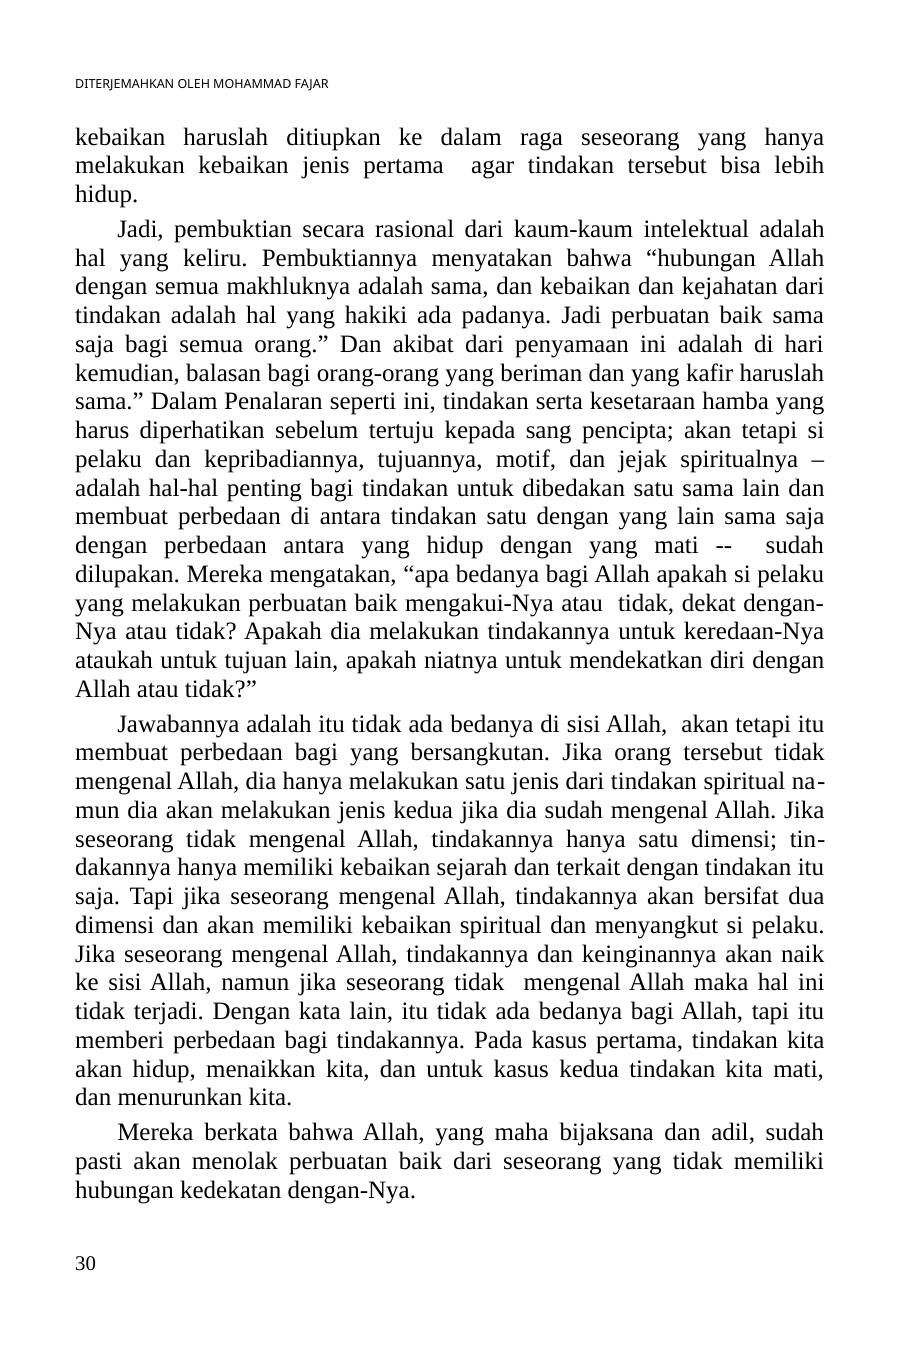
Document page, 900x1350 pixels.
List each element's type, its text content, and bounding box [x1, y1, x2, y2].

text Mereka berkata bahwa Allah, yang maha bijaksana dan adil, sudah pasti akan menolak perbuatan baik dari seseorang yang tidak memiliki hubungan kedekatan dengan-Nya. [75, 1117, 825, 1203]
text kebaikan haruslah ditiupkan ke dalam raga seseorang yang hanya melakukan kebaikan jenis pertama agar tindakan tersebut bisa lebih hidup. [75, 122, 825, 208]
text Jawabannya adalah itu tidak ada bedanya di sisi Allah, akan tetapi itu membuat perbedaan bagi yang bersangkutan. Jika orang tersebut tidak mengenal Allah, dia hanya melakukan satu jenis dari tindakan spiritual na­mun dia akan melakukan jenis kedua jika dia sudah mengenal Allah. Jika seseorang tidak mengenal Allah, tindakannya hanya satu dimensi; tin­dakannya hanya memiliki kebaikan sejarah dan terkait dengan tindakan itu saja. Tapi jika seseorang mengenal Allah, tindakannya akan bersifat dua dimensi dan akan memiliki kebaikan spiritual dan menyangkut si pelaku. Jika seseorang mengenal Allah, tindakannya dan keinginannya akan naik ke sisi Allah, namun jika seseorang tidak mengenal Allah maka hal ini tidak terjadi. Dengan kata lain, itu tidak ada bedanya bagi Allah, tapi itu memberi perbedaan bagi tindakannya. Pada kasus pertama, tindakan kita akan hidup, menaikkan kita, dan untuk kasus kedua tindakan kita mati, dan menurunkan kita. [75, 709, 825, 1111]
text Jadi, pembuktian secara rasional dari kaum-kaum intelektual adalah hal yang keliru. Pembuktiannya menyatakan bahwa “hubungan Allah dengan semua makhluknya adalah sama, dan kebaikan dan kejahatan dari tindakan adalah hal yang hakiki ada padanya. Jadi perbuatan baik sama saja bagi semua orang.” Dan akibat dari penyamaan ini adalah di hari kemudian, balasan bagi orang-orang yang beriman dan yang kafir haruslah sama.” Dalam Penalaran seperti ini, tindakan serta kesetaraan hamba yang harus diperhatikan sebelum tertuju kepada sang pencipta; akan tetapi si pelaku dan kepribadiannya, tujuannya, motif, dan jejak spiritualnya – adalah hal-hal penting bagi tindakan untuk dibedakan satu sama lain dan membuat perbedaan di antara tindakan satu dengan yang lain sama saja dengan perbedaan antara yang hidup dengan yang mati -- sudah dilupakan. Mereka mengatakan, “apa bedanya bagi Allah apakah si pelaku yang melakukan perbuatan baik mengakui-Nya atau tidak, dekat dengan-Nya atau tidak? Apakah dia melakukan tindakannya untuk keredaan-Nya ataukah untuk tujuan lain, apakah niatnya untuk mendekatkan diri dengan Allah atau tidak?” [75, 214, 825, 703]
